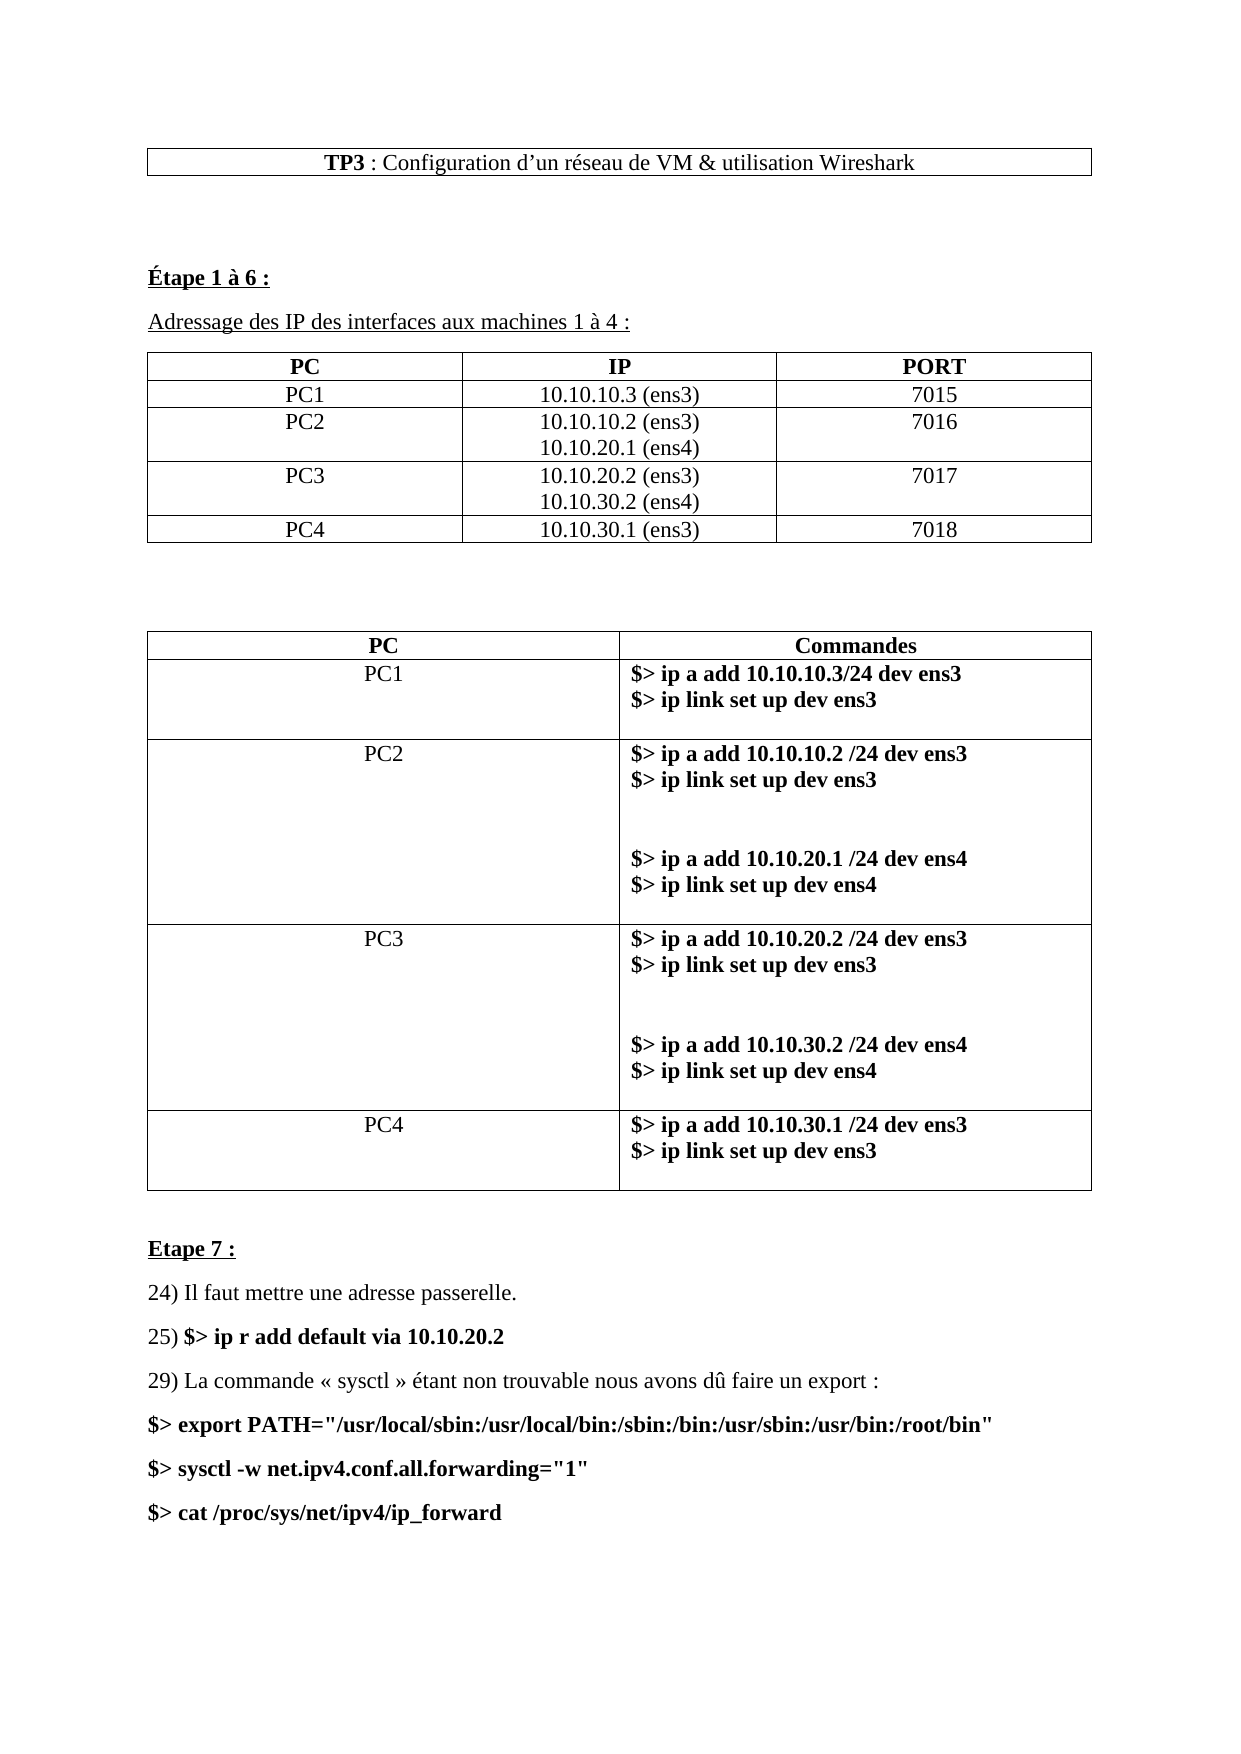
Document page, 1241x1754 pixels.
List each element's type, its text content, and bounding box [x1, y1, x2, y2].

table_cell $> ip a add 10.10.30.1 /24 dev ens3 $> ip link set up dev ens3 [620, 1111, 1091, 1190]
table_header TP3 : Configuration d’un réseau de VM & utilisation Wireshark [148, 149, 1091, 175]
text $> cat /proc/sys/net/ipv4/ip_forward [148, 1499, 1093, 1526]
table_cell PC2 [148, 408, 462, 461]
text 29) La commande « sysctl » étant non trouvable nous avons dû faire un export : [148, 1367, 1093, 1393]
text 24) Il faut mettre une adresse passerelle. [148, 1279, 1093, 1305]
table_cell $> ip a add 10.10.10.3/24 dev ens3 $> ip link set up dev ens3 [620, 660, 1091, 739]
text Étape 1 à 6 : [148, 264, 1093, 291]
table_cell $> ip a add 10.10.10.2 /24 dev ens3 $> ip link set up dev ens3 $> ip a add 10.10.20.1 /24 dev ens4 $> ip link set up dev ens4 [620, 740, 1091, 924]
table_cell 10.10.10.3 (ens3) [463, 381, 776, 407]
text Adressage des IP des interfaces aux machines 1 à 4 : [148, 308, 1093, 334]
text $> sysctl -w net.ipv4.conf.all.forwarding="1" [148, 1455, 1093, 1482]
table_header PORT [777, 353, 1091, 380]
table_cell 7015 [777, 381, 1091, 407]
table_header PC [148, 353, 462, 380]
table_cell $> ip a add 10.10.20.2 /24 dev ens3 $> ip link set up dev ens3 $> ip a add 10.10.30.2 /24 dev ens4 $> ip link set up dev ens4 [620, 925, 1091, 1110]
table_header PC [148, 632, 619, 658]
table_cell 7018 [777, 516, 1091, 542]
table_cell 10.10.30.1 (ens3) [463, 516, 776, 542]
table_header Commandes [620, 632, 1091, 658]
table_cell PC2 [148, 740, 619, 924]
table_header IP [463, 353, 776, 380]
table_cell PC4 [148, 516, 462, 542]
text $> export PATH="/usr/local/sbin:/usr/local/bin:/sbin:/bin:/usr/sbin:/usr/bin:/root/bin" [148, 1411, 1093, 1437]
table_cell 7017 [777, 462, 1091, 514]
table_cell PC3 [148, 462, 462, 514]
table_cell PC1 [148, 660, 619, 739]
table_cell PC1 [148, 381, 462, 407]
table_cell 10.10.20.2 (ens3) 10.10.30.2 (ens4) [463, 462, 776, 514]
table_cell 10.10.10.2 (ens3) 10.10.20.1 (ens4) [463, 408, 776, 461]
table_cell PC3 [148, 925, 619, 1110]
text 25) $> ip r add default via 10.10.20.2 [148, 1323, 1093, 1349]
table_cell 7016 [777, 408, 1091, 461]
table_cell PC4 [148, 1111, 619, 1190]
text Etape 7 : [148, 1235, 1093, 1261]
